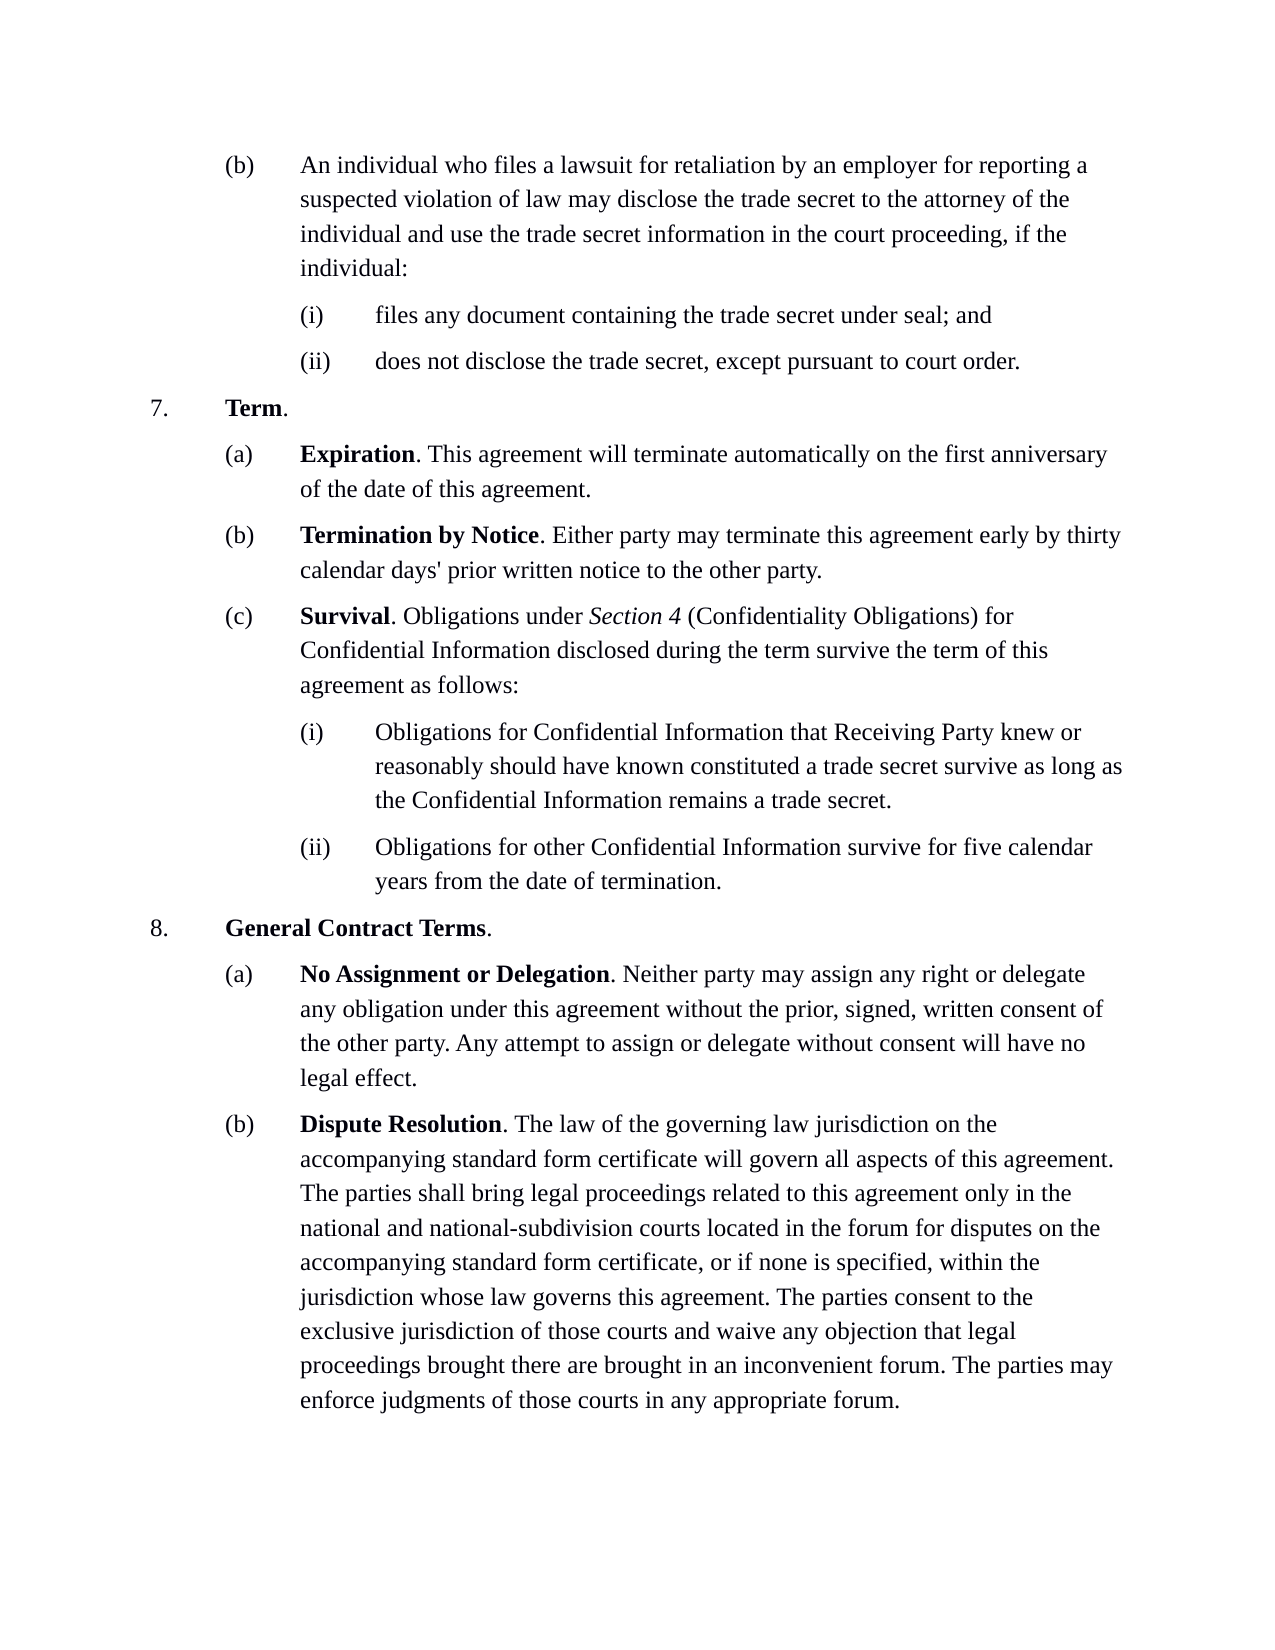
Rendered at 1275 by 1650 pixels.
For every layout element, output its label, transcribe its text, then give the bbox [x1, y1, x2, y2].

text (ii) Obligations for other Confidential Information survive for five calendar years from the date of termination. [300, 832, 1125, 895]
text 7. Term. [150, 393, 1125, 422]
text (b) Termination by Notice. Either party may terminate this agreement early by thirty calendar days' prior written notice to the other party. [225, 520, 1125, 583]
text (ii) does not disclose the trade secret, except pursuant to court order. [300, 346, 1125, 375]
text (b) An individual who files a lawsuit for retaliation by an employer for reporting a suspected violation of law may disclose the trade secret to the attorney of the individual and use the trade secret information in the court proceeding, if the individual: [225, 150, 1125, 282]
text (a) Expiration. This agreement will terminate automatically on the first anniversary of the date of this agreement. [225, 439, 1125, 502]
text (c) Survival. Obligations under Section 4 (Confidentiality Obligations) for Confidential Information disclosed during the term survive the term of this agreement as follows: [225, 601, 1125, 699]
text (i) files any document containing the trade secret under seal; and [300, 300, 1125, 329]
text 8. General Contract Terms. [150, 913, 1125, 942]
text (i) Obligations for Confidential Information that Receiving Party knew or reasonably should have known constituted a trade secret survive as long as the Confidential Information remains a trade secret. [300, 717, 1125, 814]
text (b) Dispute Resolution. The law of the governing law jurisdiction on the accompanying standard form certificate will govern all aspects of this agreement. The parties shall bring legal proceedings related to this agreement only in the national and national-subdivision courts located in the forum for disputes on the accompanying standard form certificate, or if none is specified, within the jurisdiction whose law governs this agreement. The parties consent to the exclusive jurisdiction of those courts and waive any objection that legal proceedings brought there are brought in an inconvenient forum. The parties may enforce judgments of those courts in any appropriate forum. [225, 1109, 1125, 1414]
text (a) No Assignment or Delegation. Neither party may assign any right or delegate any obligation under this agreement without the prior, signed, written consent of the other party. Any attempt to assign or delegate without consent will have no legal effect. [225, 959, 1125, 1092]
